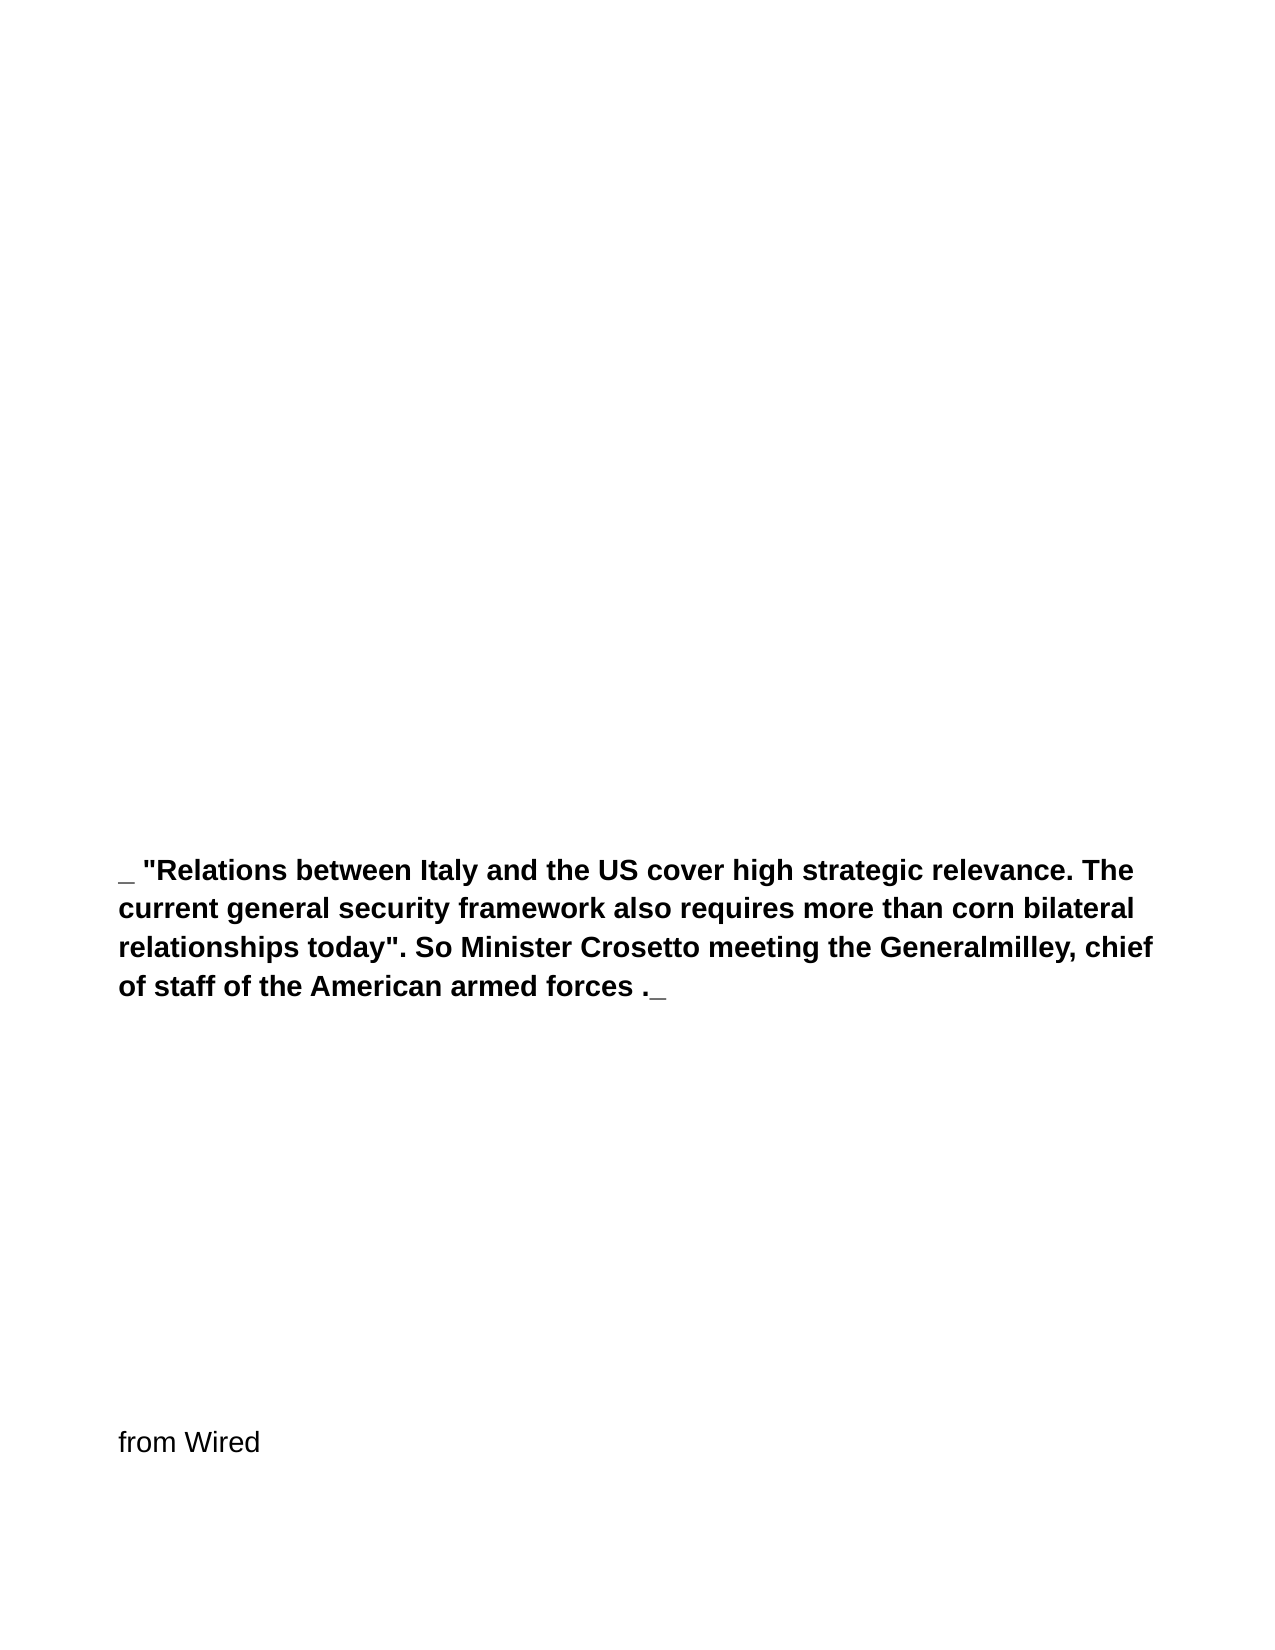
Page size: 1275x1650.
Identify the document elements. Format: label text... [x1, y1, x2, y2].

text from Wired [118, 1022, 1157, 1459]
text _ "Relations between Italy and the US cover high strategic relevance. The current general security framework also requires more than corn bilateral relationships today". So Minister Crosetto meeting the Generalmilley, chief of staff of the American armed forces ._ [118, 118, 1157, 1002]
